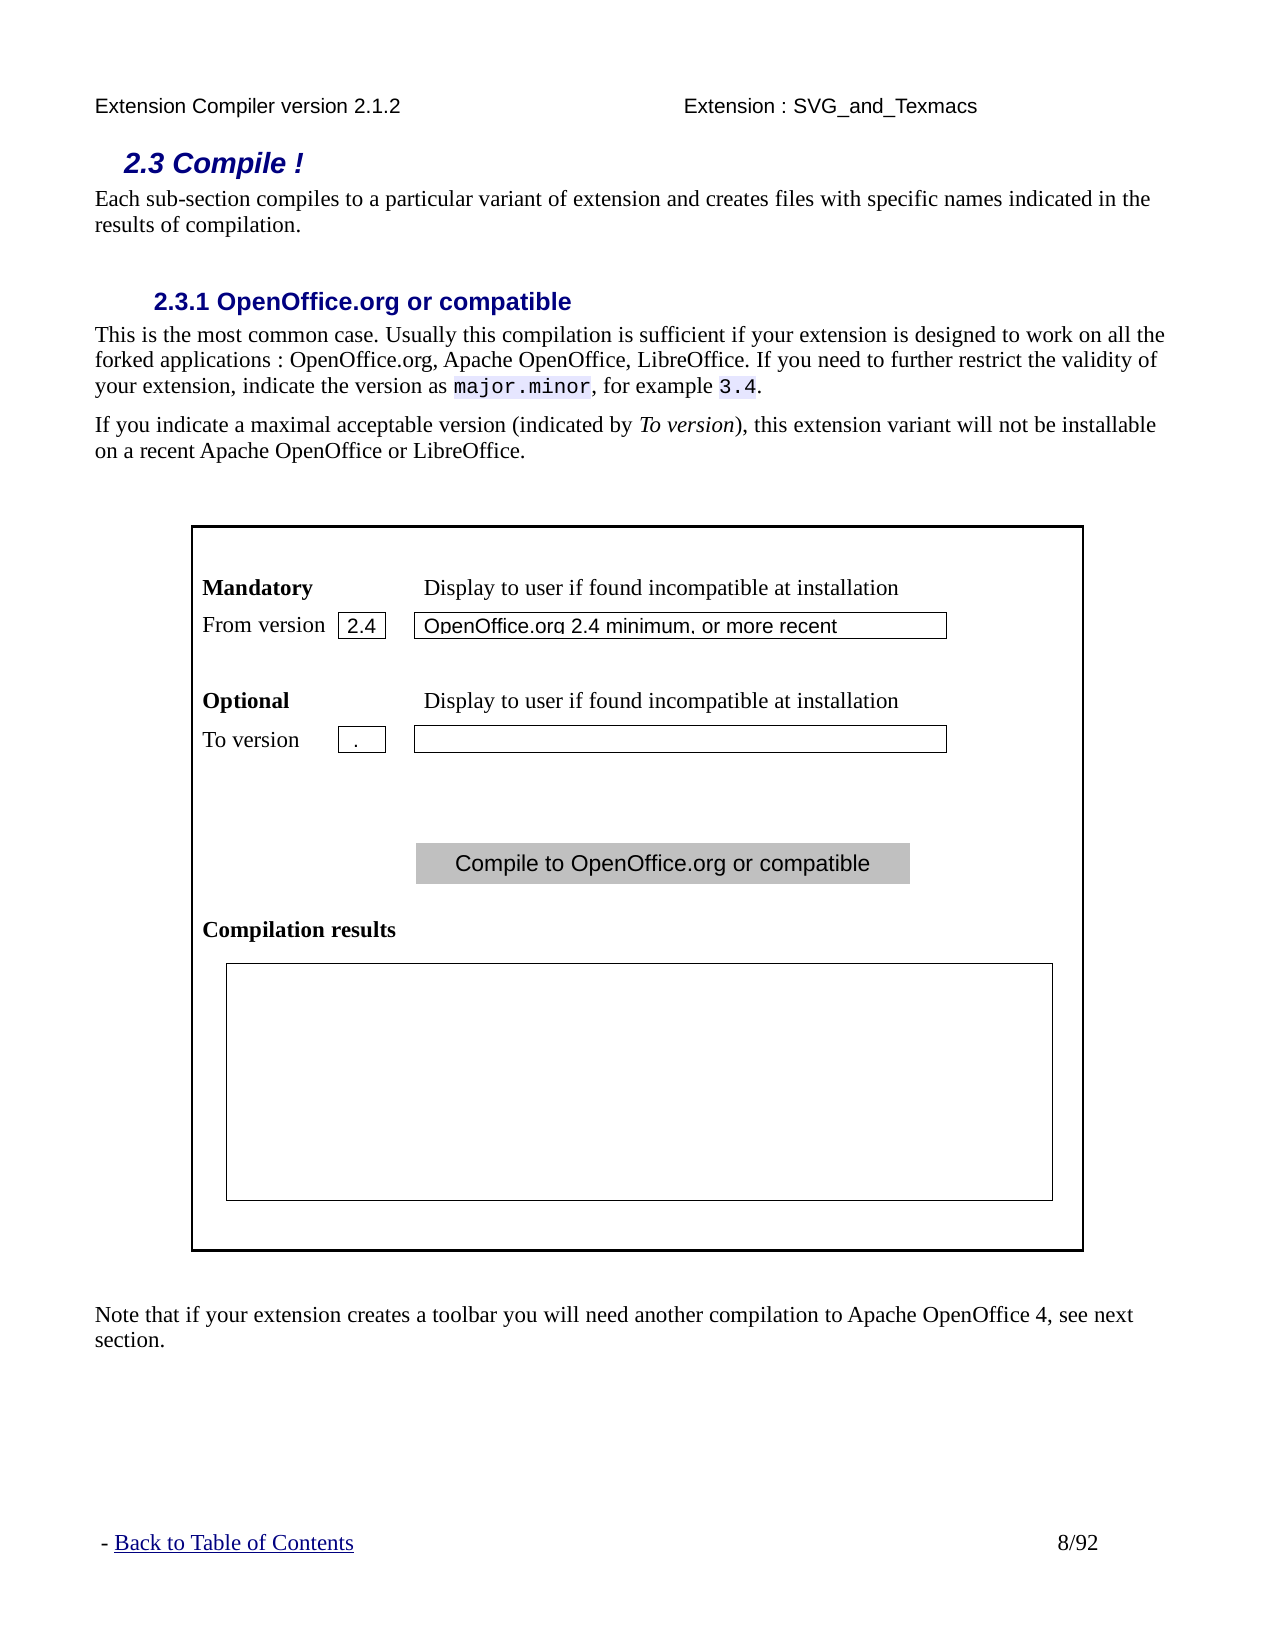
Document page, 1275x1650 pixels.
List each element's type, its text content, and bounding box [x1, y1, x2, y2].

text Compilation results [202, 917, 1073, 942]
text To version [202, 726, 338, 752]
text [386, 726, 414, 752]
text Mandatory Display to user if found incompatible at installation [202, 574, 1073, 600]
text If you indicate a maximal acceptable version (indicated by To version), this extension variant will not be installable on a recent Apache OpenOffice or LibreOffice. [94, 412, 1181, 463]
text [947, 612, 1073, 638]
subtitle Compile ! [124, 147, 1181, 180]
text [947, 726, 1073, 752]
text Each sub-section compiles to a particular variant of extension and creates files with specific names indicated in the results of compilation. [94, 186, 1181, 237]
text Optional Display to user if found incompatible at installation [202, 688, 1073, 714]
text From version [202, 612, 338, 638]
text Note that if your extension creates a toolbar you will need another compilation to Apache OpenOffice 4, see next section. [94, 1302, 1181, 1353]
text [386, 612, 414, 638]
text This is the most common case. Usually this compilation is sufficient if your extension is designed to work on all the forked applications : OpenOffice.org, Apache OpenOffice, LibreOffice. If you need to further restrict the validity of your extension, indicate the version as major.minor, for example 3.4. [94, 321, 1181, 399]
subtitle OpenOffice.org or compatible [153, 287, 1181, 316]
